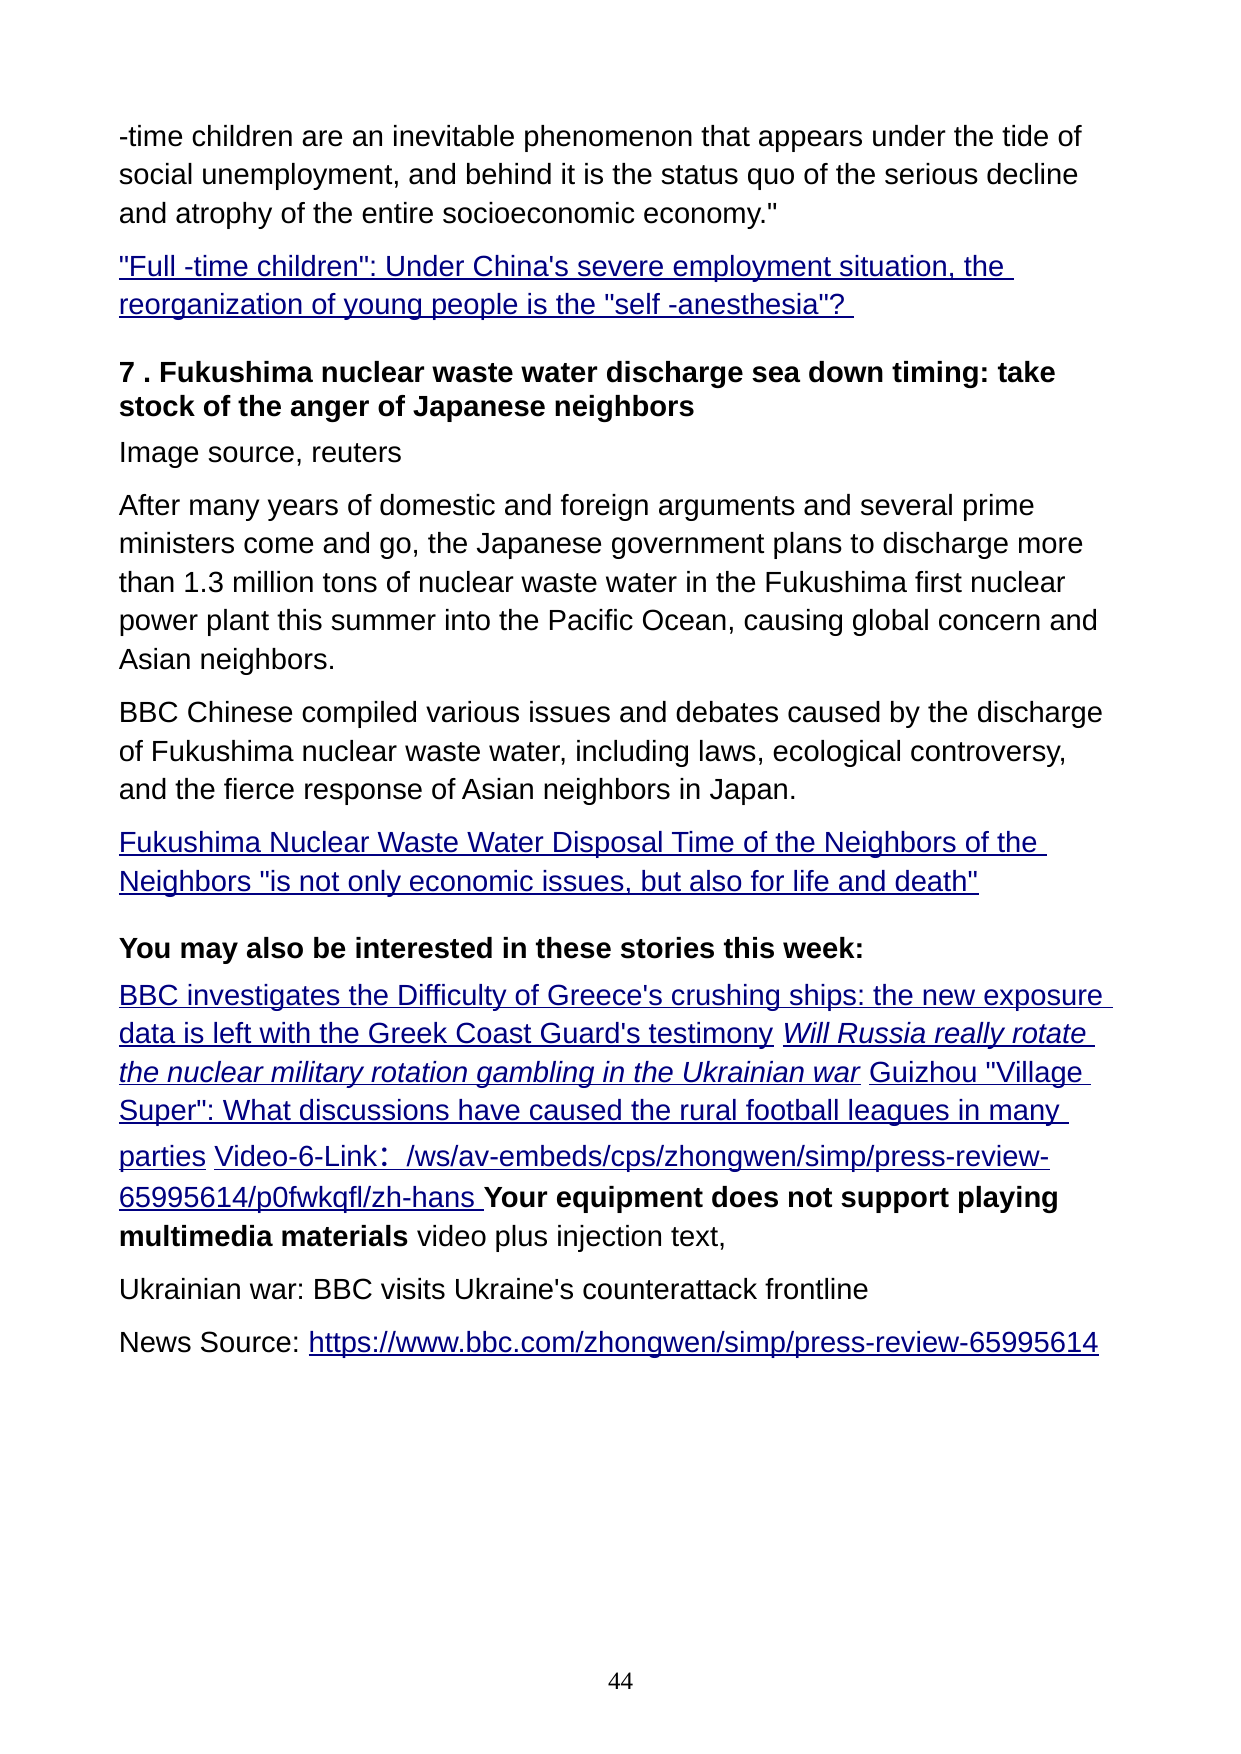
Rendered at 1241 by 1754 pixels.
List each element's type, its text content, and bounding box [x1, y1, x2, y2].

subtitle 7 . Fukushima nuclear waste water discharge sea down timing: take stock of the anger of Japanese neighbors [118, 355, 1122, 422]
text Ukrainian war: BBC visits Ukraine's counterattack frontline [118, 1272, 1122, 1305]
text BBC Chinese compiled various issues and debates caused by the discharge of Fukushima nuclear waste water, including laws, ecological controversy, and the fierce response of Asian neighbors in Japan. [118, 695, 1122, 806]
text BBC investigates the Difficulty of Greece's crushing ships: the new exposure data is left with the Greek Coast Guard's testimony Will Russia really rotate the nuclear military rotation gambling in the Ukrainian war Guizhou "Village Super": What discussions have caused the rural football leagues in many parties Video-6-Link：/ws/av-embeds/cps/zhongwen/simp/press-review-65995614/p0fwkqfl/zh-hans Your equipment does not support playing multimedia materials video plus injection text, [118, 977, 1122, 1252]
subtitle You may also be interested in these stories this week: [118, 931, 1122, 965]
text Fukushima Nuclear Waste Water Disposal Time of the Neighbors of the Neighbors "is not only economic issues, but also for life and death" [118, 825, 1122, 897]
text News Source: https://www.bbc.com/zhongwen/simp/press-review-65995614 [118, 1325, 1122, 1358]
text -time children are an inevitable phenomenon that appears under the tide of social unemployment, and behind it is the status quo of the serious decline and atrophy of the entire socioeconomic economy." [118, 118, 1122, 229]
text Image source, reuters [118, 434, 1122, 468]
text "Full -time children": Under China's severe employment situation, the reorganization of young people is the "self -anesthesia"? [118, 249, 1122, 321]
text After many years of domestic and foreign arguments and several prime ministers come and go, the Japanese government plans to discharge more than 1.3 million tons of nuclear waste water in the Fukushima first nuclear power plant this summer into the Pacific Ocean, causing global concern and Asian neighbors. [118, 488, 1122, 675]
